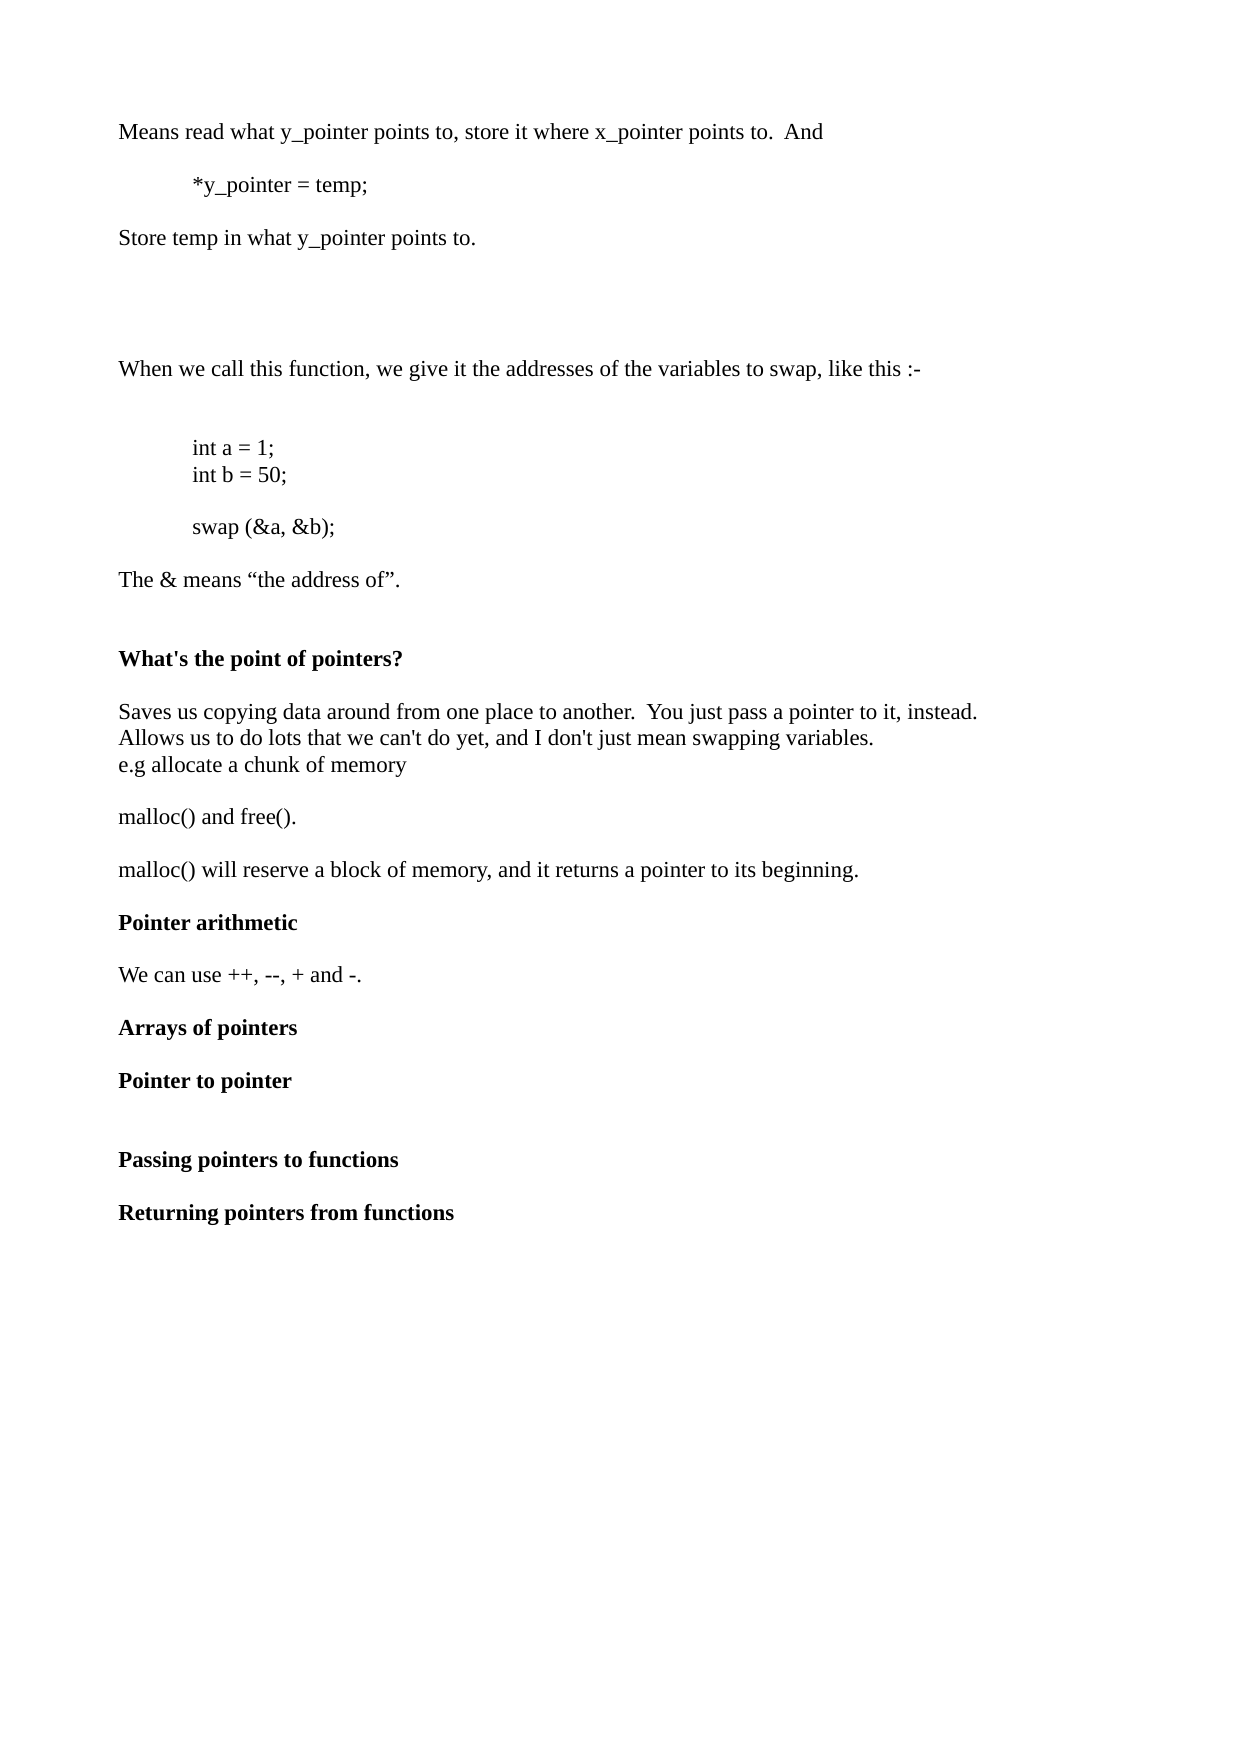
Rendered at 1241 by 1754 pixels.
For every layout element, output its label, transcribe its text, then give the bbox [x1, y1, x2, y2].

text *y_pointer = temp; [118, 171, 1122, 197]
text e.g allocate a chunk of memory [118, 751, 1122, 777]
text Store temp in what y_pointer points to. [118, 223, 1122, 250]
text Pointer to pointer [118, 1067, 1122, 1093]
text Allows us to do lots that we can't do yet, and I don't just mean swapping variables. [118, 724, 1122, 751]
text Arrays of pointers [118, 1014, 1122, 1041]
text Returning pointers from functions [118, 1199, 1122, 1225]
text int b = 50; [118, 461, 1122, 487]
text swap (&a, &b); [118, 513, 1122, 540]
text Means read what y_pointer points to, store it where x_pointer points to. And [118, 118, 1122, 144]
text Passing pointers to functions [118, 1146, 1122, 1172]
text Saves us copying data around from one place to another. You just pass a pointer to it, instead. [118, 698, 1122, 724]
text We can use ++, --, + and -. [118, 961, 1122, 988]
text malloc() and free(). [118, 803, 1122, 830]
text int a = 1; [118, 434, 1122, 461]
text malloc() will reserve a block of memory, and it returns a pointer to its beginning. [118, 856, 1122, 882]
text The & means “the address of”. [118, 566, 1122, 592]
text Pointer arithmetic [118, 909, 1122, 935]
text What's the point of pointers? [118, 645, 1122, 672]
text When we call this function, we give it the addresses of the variables to swap, like this :- [118, 355, 1122, 382]
